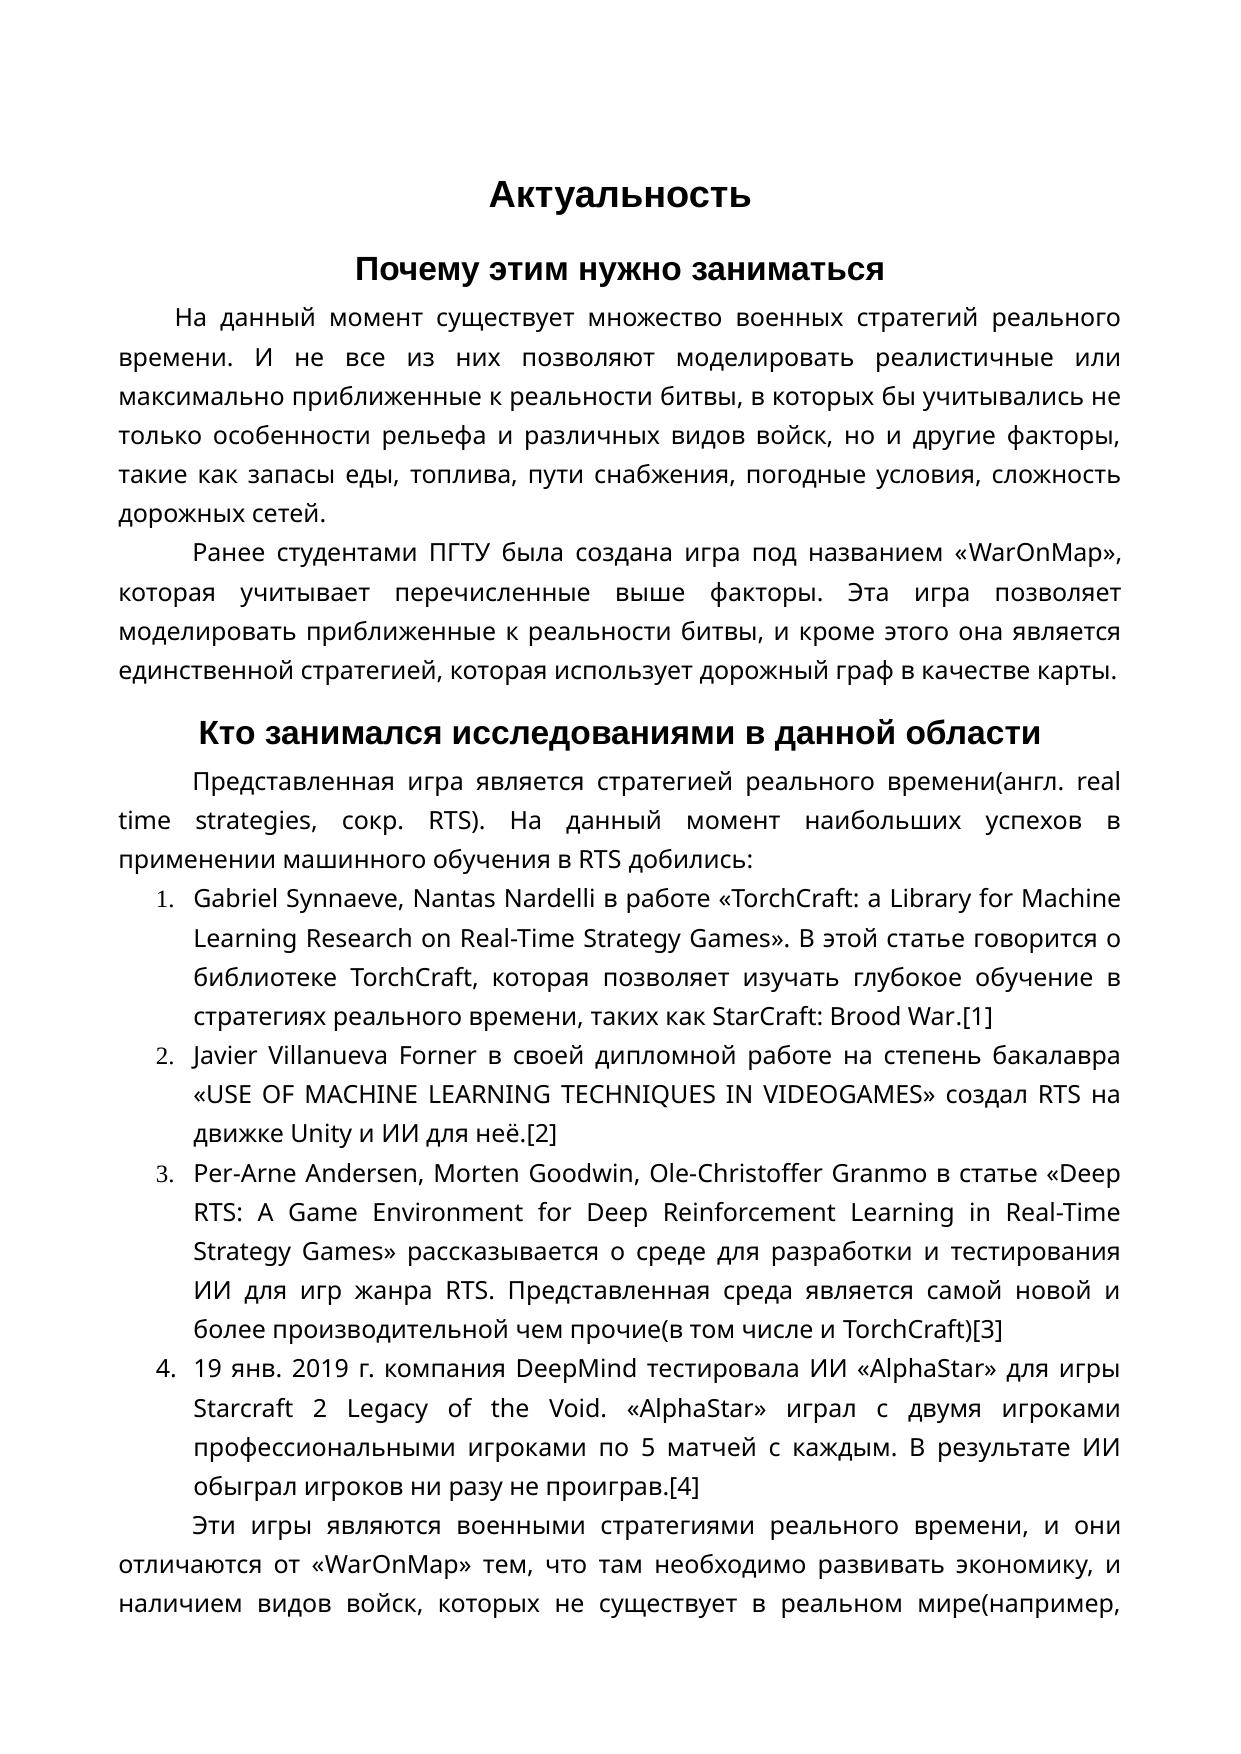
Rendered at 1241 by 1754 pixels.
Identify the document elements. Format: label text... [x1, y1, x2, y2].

list 19 янв. 2019 г. компания DeepMind тестировала ИИ «AlphaStar» для игры Starcraft 2 Legacy of the Void. «AlphaStar» играл с двумя игроками профессиональными игроками по 5 матчей с каждым. В результате ИИ обыграл игроков ни разу не проиграв.[4] [156, 1351, 1122, 1503]
list Gabriel Synnaeve, Nantas Nardelli в работе «TorchCraft: a Library for Machine Learning Research on Real-Time Strategy Games». В этой статье говорится о библиотеке TorchCraft, которая позволяет изучать глубокое обучение в стратегиях реального времени, таких как StarCraft: Brood War.[1] [156, 881, 1122, 1033]
text Представленная игра является стратегией реального времени(англ. real time strategies, сокр. RTS). На данный момент наибольших успехов в применении машинного обучения в RTS добились: [118, 764, 1122, 876]
text Ранее студентами ПГТУ была создана игра под названием «WarOnMap», которая учитывает перечисленные выше факторы. Эта игра позволяет моделировать приближенные к реальности битвы, и кроме этого она является единственной стратегией, которая использует дорожный граф в качестве карты. [118, 535, 1122, 687]
subtitle Кто занимался исследованиями в данной области [118, 712, 1122, 751]
subtitle Актуальность [118, 172, 1122, 216]
list Per-Arne Andersen, Morten Goodwin, Ole-Christoffer Granmo в статье «Deep RTS: A Game Environment for Deep Reinforcement Learning in Real-Time Strategy Games» рассказывается о среде для разработки и тестирования ИИ для игр жанра RTS. Представленная среда является самой новой и более производительной чем прочие(в том числе и TorchCraft)[3] [156, 1155, 1122, 1346]
text На данный момент существует множество военных стратегий реального времени. И не все из них позволяют моделировать реалистичные или максимально приближенные к реальности битвы, в которых бы учитывались не только особенности рельефа и различных видов войск, но и другие факторы, такие как запасы еды, топлива, пути снабжения, погодные условия, сложность дорожных сетей. [118, 300, 1122, 530]
text Эти игры являются военными стратегиями реального времени, и они отличаются от «WarOnMap» тем, что там необходимо развивать экономику, и наличием видов войск, которых не существует в реальном мире(например, [118, 1508, 1122, 1620]
list Javier Villanueva Forner в своей дипломной работе на степень бакалавра «USE OF MACHINE LEARNING TECHNIQUES IN VIDEOGAMES» создал RTS на движке Unity и ИИ для неё.[2] [156, 1038, 1122, 1150]
subtitle Почему этим нужно заниматься [118, 249, 1122, 287]
